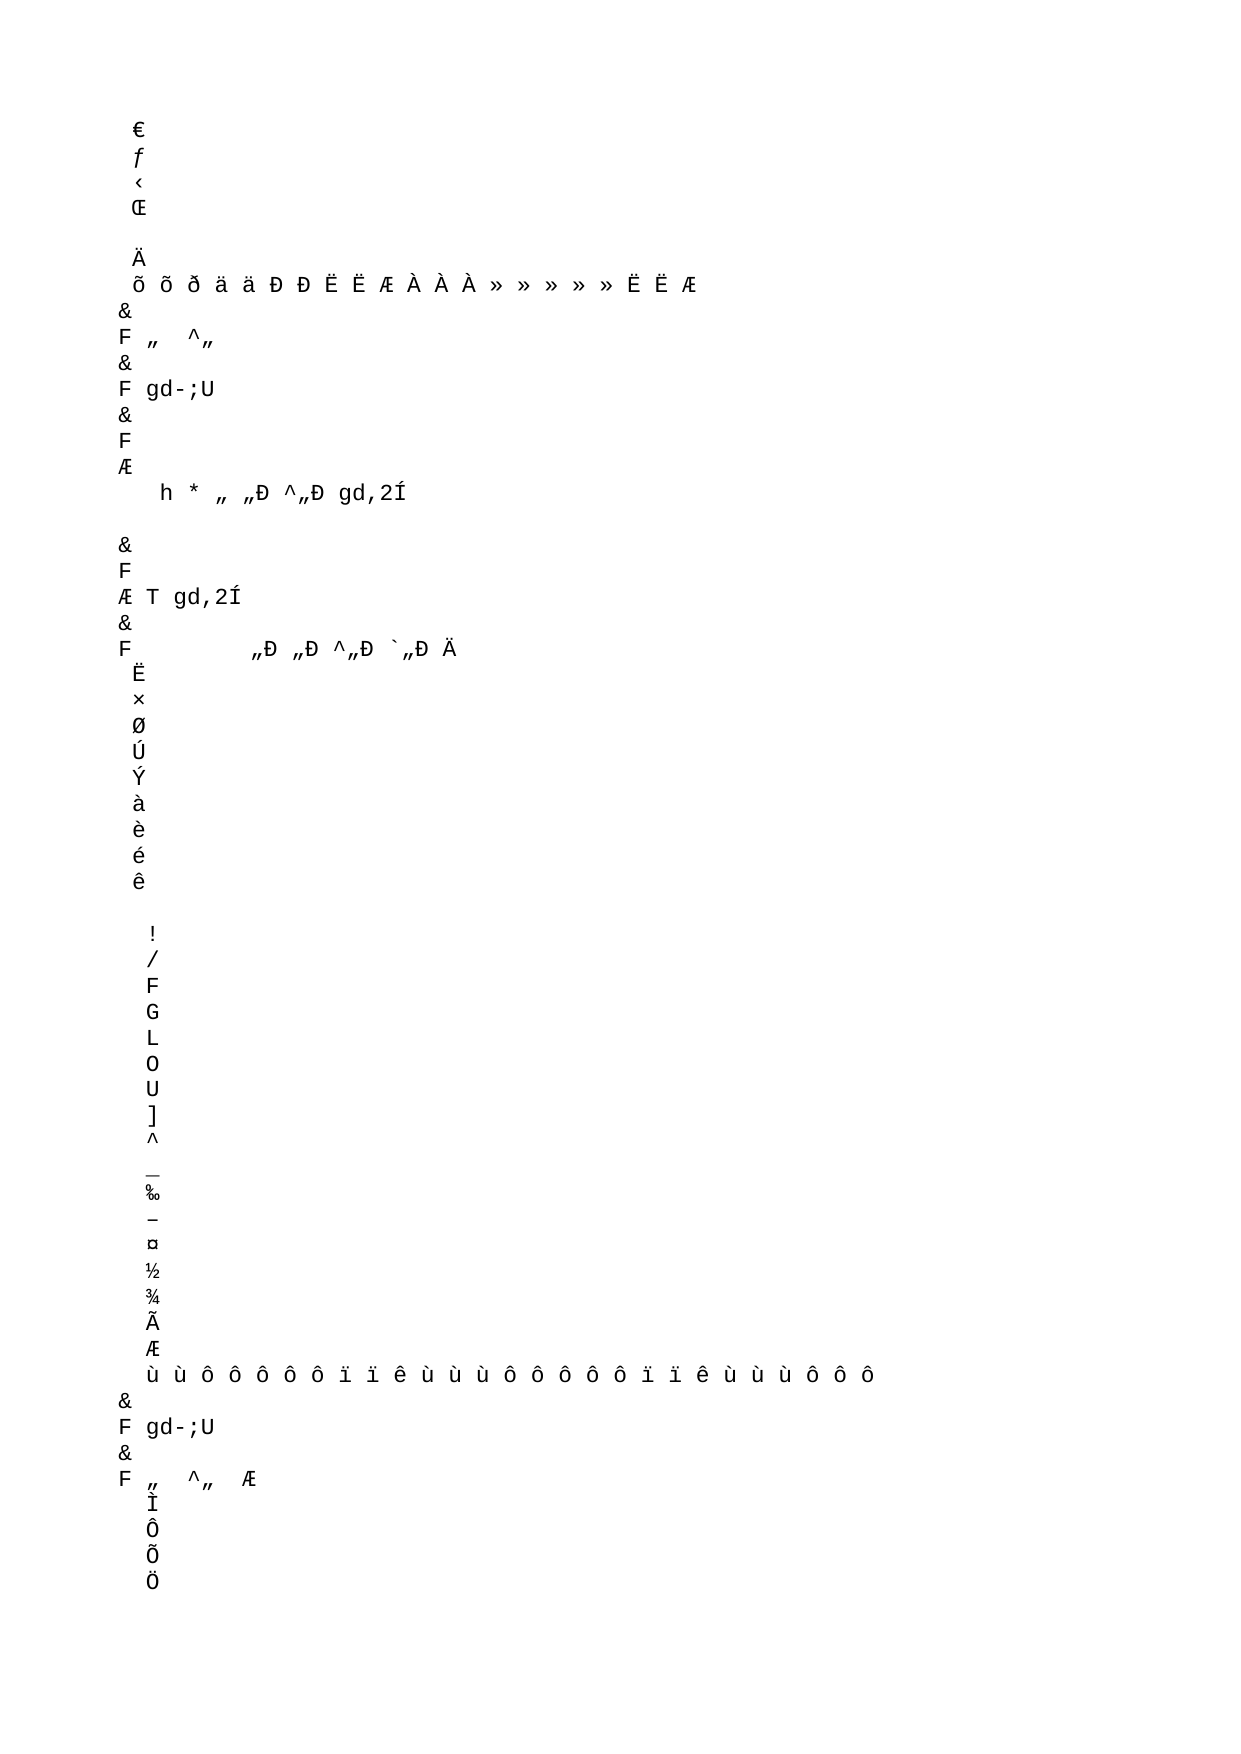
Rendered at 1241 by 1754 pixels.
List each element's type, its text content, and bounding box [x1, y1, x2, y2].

text Ã [118, 1311, 1122, 1337]
text L [118, 1026, 1122, 1052]
text & F gd-;U [118, 1389, 1122, 1441]
text Ô [118, 1519, 1122, 1545]
text Õ [118, 1545, 1122, 1571]
text ½ [118, 1259, 1122, 1285]
text ‰ [118, 1182, 1122, 1207]
text Ö [118, 1571, 1122, 1597]
text & F „ ^„ [118, 300, 1122, 352]
text ¤ [118, 1233, 1122, 1259]
text & F [118, 403, 1122, 455]
text ! [118, 922, 1122, 948]
text & F „ ^„ Æ [118, 1441, 1122, 1493]
text F [118, 974, 1122, 1000]
text _ [118, 1156, 1122, 1182]
text Æ [118, 1337, 1122, 1363]
text – [118, 1207, 1122, 1233]
text ] [118, 1104, 1122, 1130]
text / [118, 948, 1122, 974]
text O [118, 1052, 1122, 1078]
text Æ T gd,2Í [118, 585, 1122, 611]
text & F [118, 533, 1122, 585]
text U [118, 1078, 1122, 1104]
text G [118, 1000, 1122, 1026]
text ¾ [118, 1285, 1122, 1311]
text ^ [118, 1130, 1122, 1156]
text h * „ „Ð ^„Ð gd,2Í [118, 481, 1122, 507]
text € ƒ ‹ Œ  Ä õ õ ð ä ä Ð Ð Ë Ë Æ À À À » » » » » Ë Ë Æ [118, 118, 1122, 300]
text Æ [118, 455, 1122, 481]
text & F gd-;U [118, 352, 1122, 403]
text & F „Ð „Ð ^„Ð `„Ð Ä Ë × Ø Ú Ý à è é ê [118, 611, 1122, 922]
text ù ù ô ô ô ô ô ï ï ê ù ù ù ô ô ô ô ô ï ï ê ù ù ù ô ô ô [118, 1363, 1122, 1389]
text Ì [118, 1493, 1122, 1519]
